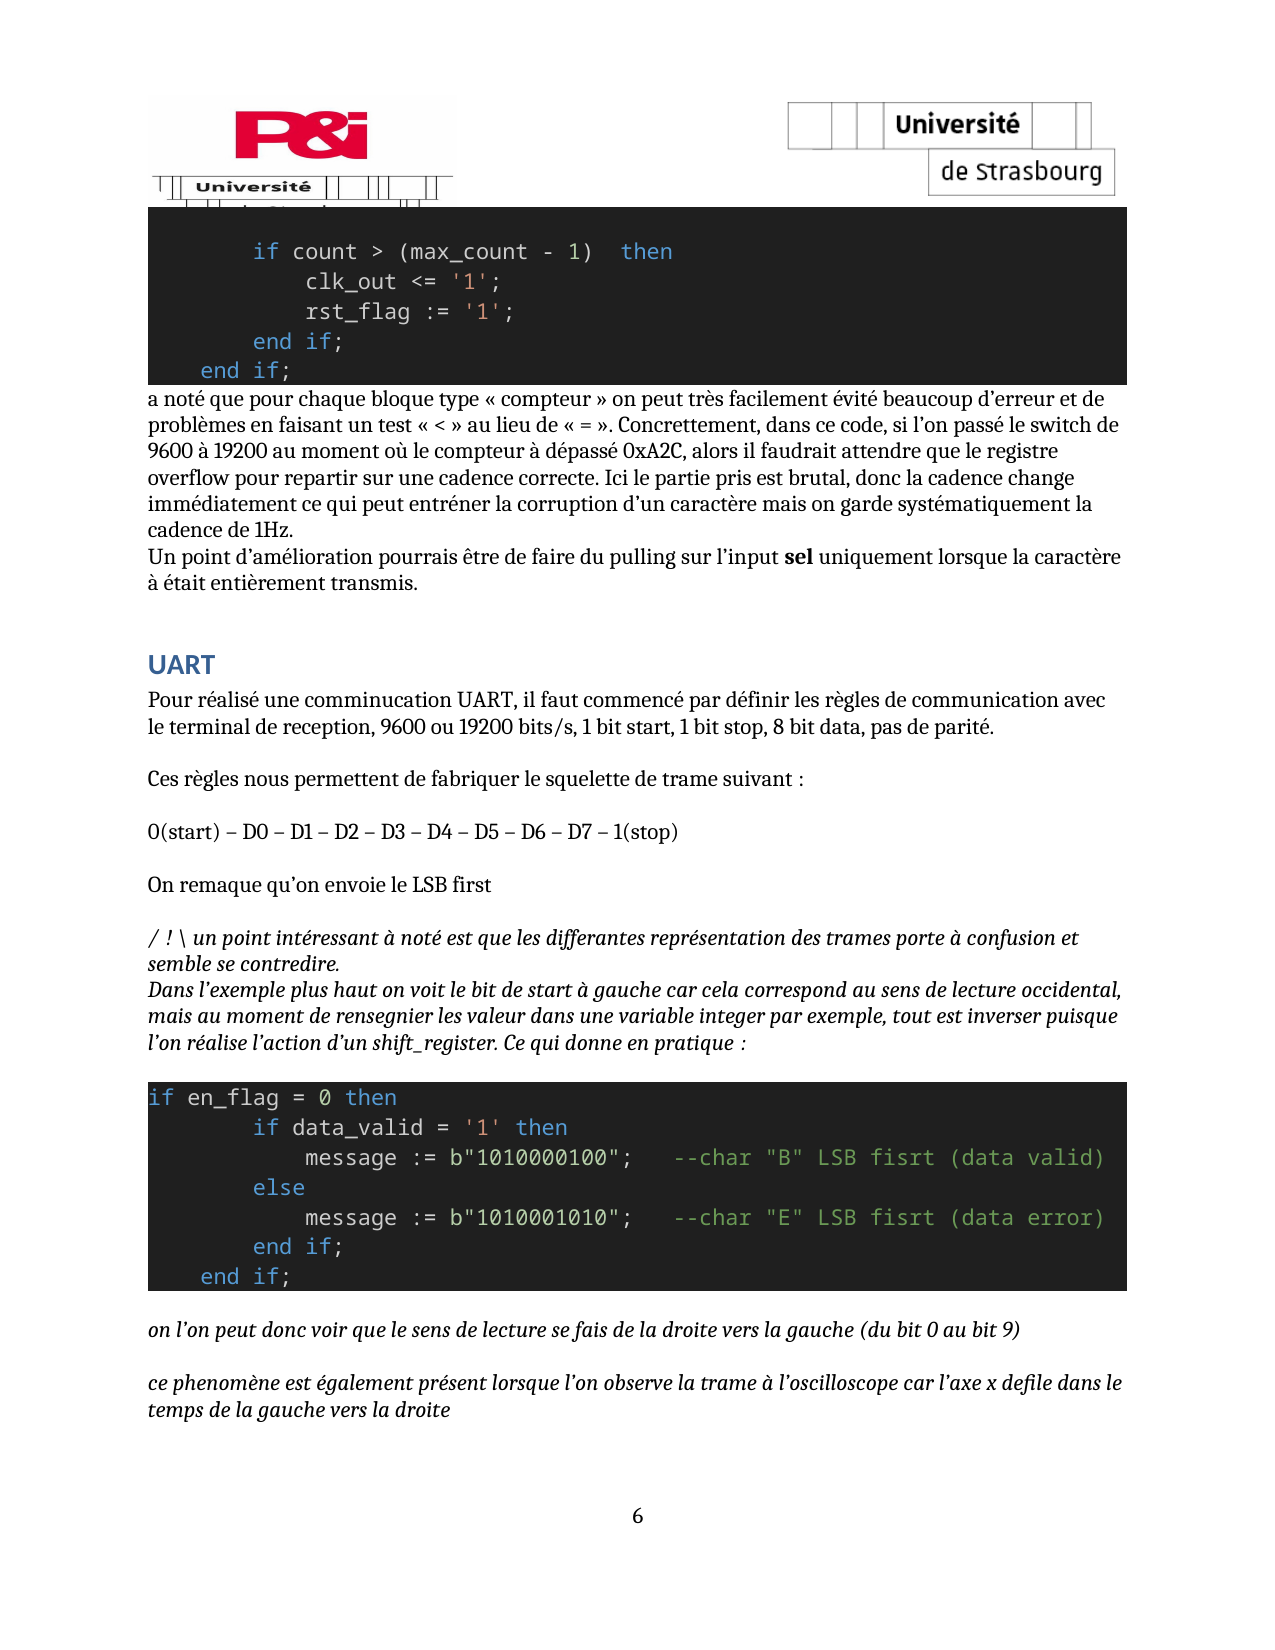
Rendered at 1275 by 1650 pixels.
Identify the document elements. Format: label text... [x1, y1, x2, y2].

text else [148, 1172, 1127, 1202]
subtitle UART [148, 646, 1127, 682]
text end if; [148, 1261, 1127, 1291]
text Dans l’exemple plus haut on voit le bit de start à gauche car cela correspond au sens de lecture occidental, mais au moment de rensegnier les valeur dans une variable integer par exemple, tout est inverser puisque l’on réalise l’action d’un shift_register. Ce qui donne en pratique : [148, 977, 1127, 1056]
text end if; [148, 326, 1127, 356]
text clk_out <= '1'; [148, 266, 1127, 296]
text message := b"1010001010"; --char "E" LSB fisrt (data error) [148, 1202, 1127, 1231]
text Pour réalisé une comminucation UART, il faut commencé par définir les règles de communication avec le terminal de reception, 9600 ou 19200 bits/s, 1 bit start, 1 bit stop, 8 bit data, pas de parité. [148, 687, 1127, 740]
text if en_flag = 0 then [148, 1082, 1127, 1112]
text end if; [148, 1231, 1127, 1261]
text 0(start) – D0 – D1 – D2 – D3 – D4 – D5 – D6 – D7 – 1(stop) [148, 819, 1127, 845]
text On remaque qu’on envoie le LSB first [148, 872, 1127, 898]
text rst_flag := '1'; [148, 296, 1127, 326]
text ce phenomène est également présent lorsque l’on observe la trame à l’oscilloscope car l’axe x defile dans le temps de la gauche vers la droite [148, 1370, 1127, 1423]
text Ces règles nous permettent de fabriquer le squelette de trame suivant : [148, 766, 1127, 792]
text on l’on peut donc voir que le sens de lecture se fais de la droite vers la gauche (du bit 0 au bit 9) [148, 1317, 1127, 1344]
text a noté que pour chaque bloque type « compteur » on peut très facilement évité beaucoup d’erreur et de problèmes en faisant un test « < » au lieu de « = ». Concrettement, dans ce code, si l’on passé le switch de 9600 à 19200 au moment où le compteur à dépassé 0xA2C, alors il faudrait attendre que le registre overflow pour repartir sur une cadence correcte. Ici le partie pris est brutal, donc la cadence change immédiatement ce qui peut entréner la corruption d’un caractère mais on garde systématiquement la cadence de 1Hz. [148, 385, 1127, 543]
text if count > (max_count - 1) then [148, 236, 1127, 266]
text / ! \ un point intéressant à noté est que les differantes représentation des trames porte à confusion et semble se contredire. [148, 924, 1127, 977]
text if data_valid = '1' then [148, 1112, 1127, 1142]
text end if; [148, 356, 1127, 385]
text Un point d’amélioration pourrais être de faire du pulling sur l’input sel uniquement lorsque la caractère à était entièrement transmis. [148, 543, 1127, 596]
text message := b"1010000100"; --char "B" LSB fisrt (data valid) [148, 1142, 1127, 1172]
